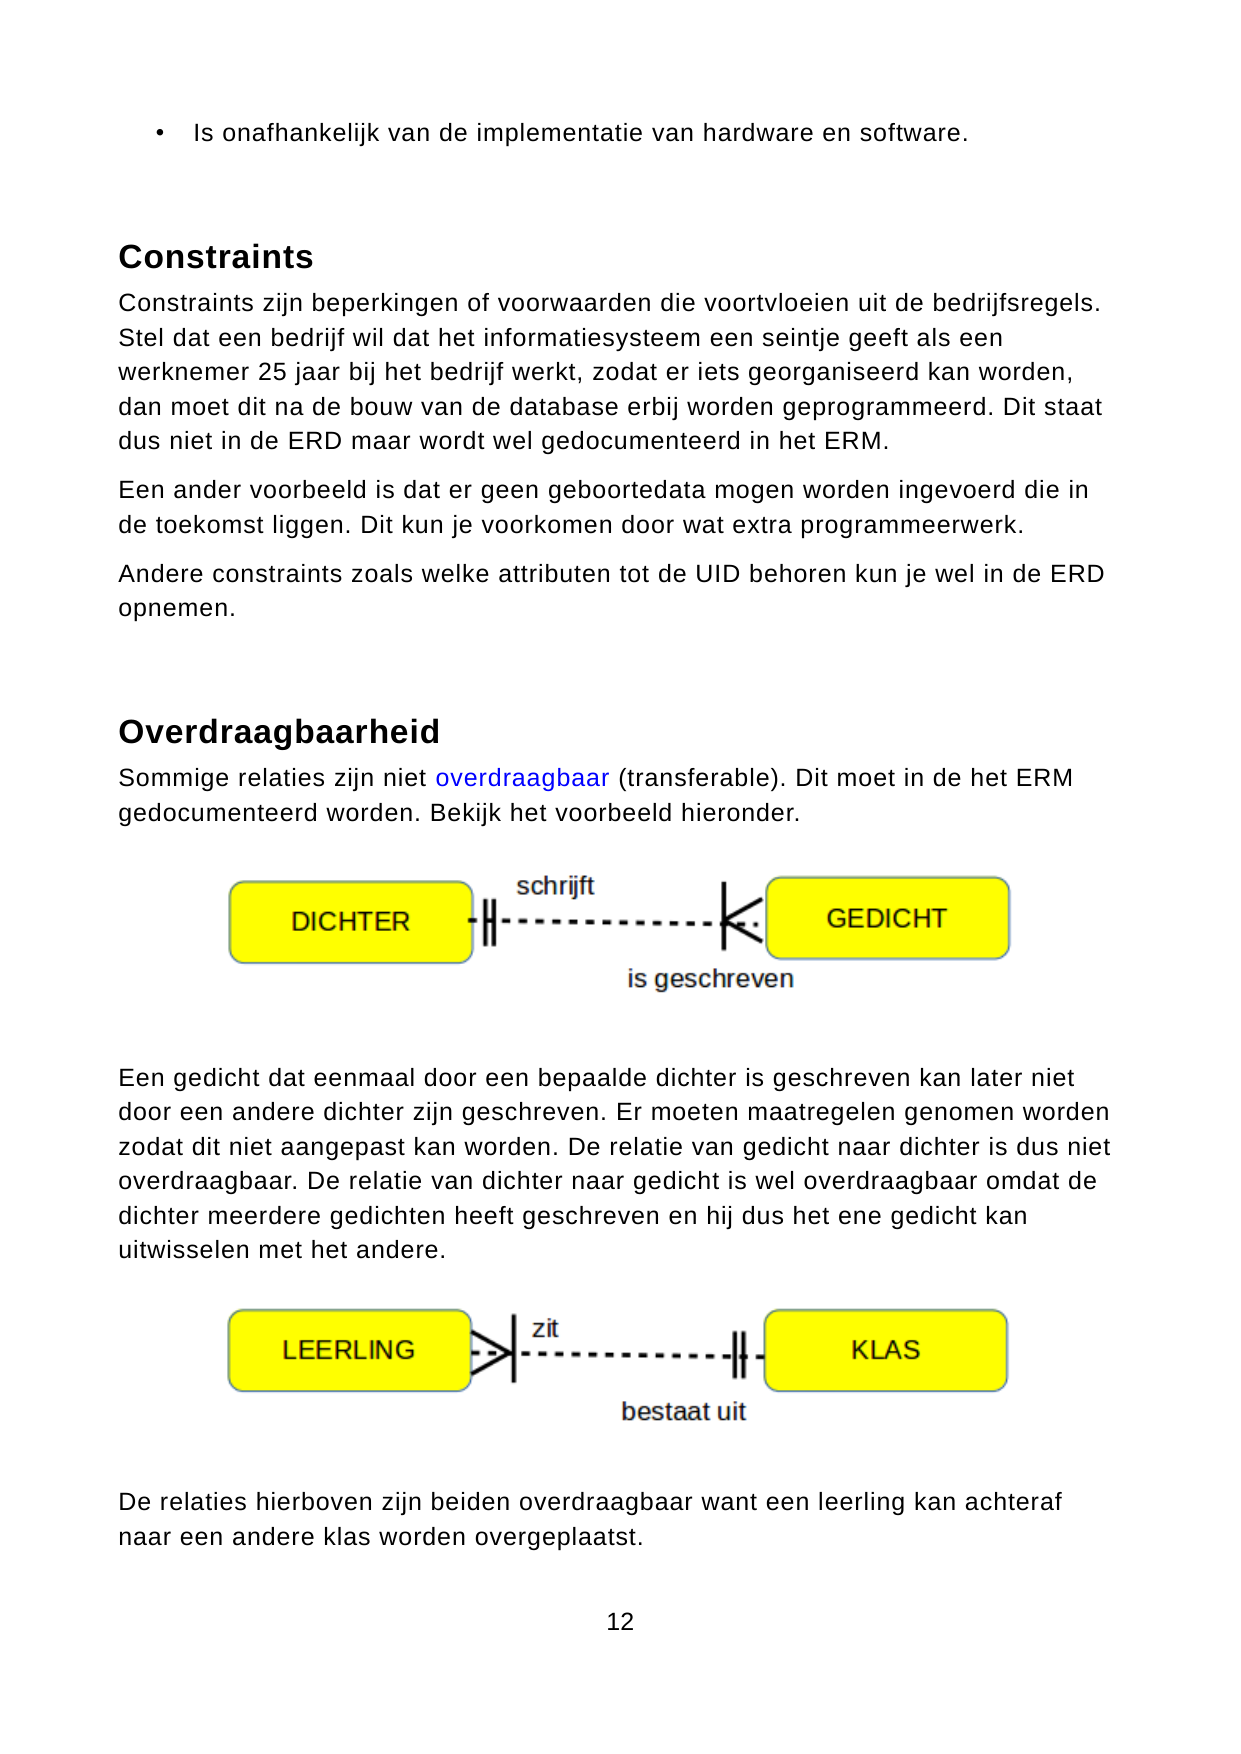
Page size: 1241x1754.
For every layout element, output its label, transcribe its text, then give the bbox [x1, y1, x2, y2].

subtitle Constraints [118, 237, 1122, 276]
text Andere constraints zoals welke attributen tot de UID behoren kun je wel in de ERD opnemen. [118, 559, 1122, 622]
text Constraints zijn beperkingen of voorwaarden die voortvloeien uit de bedrijfsregels. Stel dat een bedrijf wil dat het informatiesysteem een seintje geeft als een werknemer 25 jaar bij het bedrijf werkt, zodat er iets georganiseerd kan worden, dan moet dit na de bouw van de database erbij worden geprogrammeerd. Dit staat dus niet in de ERD maar wordt wel gedocumenteerd in het ERM. [118, 288, 1122, 455]
subtitle Overdraagbaarheid [118, 712, 1122, 751]
list Is onafhankelijk van de implementatie van hardware en software. [156, 118, 1122, 147]
text Een gedicht dat eenmaal door een bepaalde dichter is geschreven kan later niet door een andere dichter zijn geschreven. Er moeten maatregelen genomen worden zodat dit niet aangepast kan worden. De relatie van gedicht naar dichter is dus niet overdraagbaar. De relatie van dichter naar gedicht is wel overdraagbaar omdat de dichter meerdere gedichten heeft geschreven en hij dus het ene gedicht kan uitwisselen met het andere. [118, 1063, 1122, 1264]
picture [224, 847, 1016, 1008]
text Een ander voorbeeld is dat er geen geboortedata mogen worden ingevoerd die in de toekomst liggen. Dit kun je voorkomen door wat extra programmeerwerk. [118, 475, 1122, 538]
picture [223, 1284, 1017, 1433]
text Sommige relaties zijn niet overdraagbaar (transferable). Dit moet in de het ERM gedocumenteerd worden. Bekijk het voorbeeld hieronder. [118, 763, 1122, 827]
text De relaties hierboven zijn beiden overdraagbaar want een leerling kan achteraf naar een andere klas worden overgeplaatst. [118, 1487, 1122, 1551]
